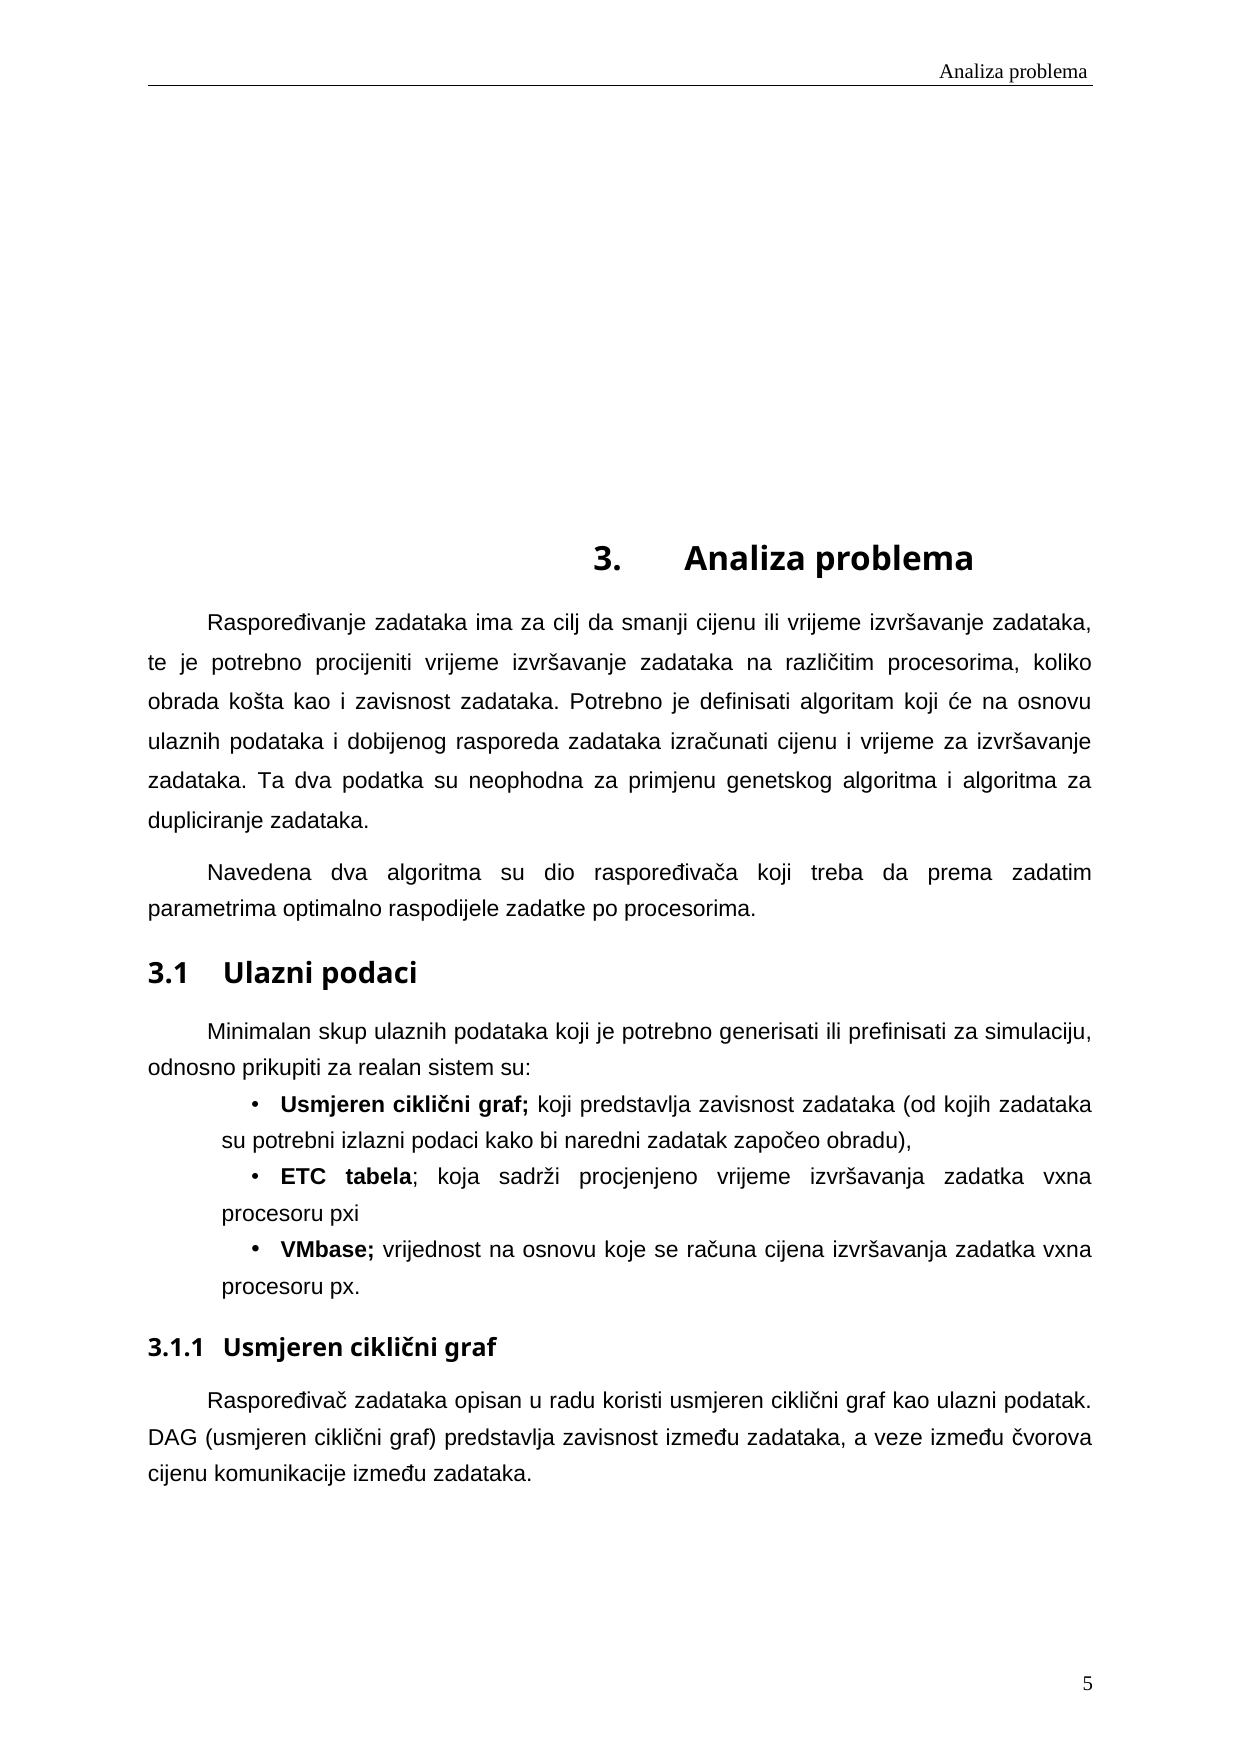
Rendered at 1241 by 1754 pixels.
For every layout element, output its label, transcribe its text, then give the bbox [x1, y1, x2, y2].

subtitle Analiza problema [148, 535, 974, 580]
list Usmjeren ciklični graf; koji predstavlja zavisnost zadataka (od kojih zadataka su potrebni izlazni podaci kako bi naredni zadatak započeo obradu), [192, 1091, 1093, 1153]
list ETC tabela; koja sadrži procjenjeno vrijeme izvršavanja zadatka vxna procesoru pxi [192, 1163, 1093, 1226]
subtitle Usmjeren ciklični graf [148, 1330, 1093, 1364]
text Raspoređivanje zadataka ima za cilj da smanji cijenu ili vrijeme izvršavanje zadataka, te je potrebno procijeniti vrijeme izvršavanje zadataka na različitim procesorima, koliko obrada košta kao i zavisnost zadataka. Potrebno je definisati algoritam koji će na osnovu ulaznih podataka i dobijenog rasporeda zadataka izračunati cijenu i vrijeme za izvršavanje zadataka. Ta dva podatka su neophodna za primjenu genetskog algoritma i algoritma za dupliciranje zadataka. [148, 609, 1093, 833]
text Raspoređivač zadataka opisan u radu koristi usmjeren ciklični graf kao ulazni podatak. DAG (usmjeren ciklični graf) predstavlja zavisnost između zadataka, a veze između čvorova cijenu komunikacije između zadataka. [148, 1387, 1093, 1486]
text Navedena dva algoritma su dio raspoređivača koji treba da prema zadatim parametrima optimalno raspodijele zadatke po procesorima. [148, 858, 1093, 921]
subtitle Ulazni podaci [148, 952, 1093, 992]
text Minimalan skup ulaznih podataka koji je potrebno generisati ili prefinisati za simulaciju, odnosno prikupiti za realan sistem su: [148, 1018, 1093, 1081]
list VMbase; vrijednost na osnovu koje se računa cijena izvršavanja zadatka vxna procesoru px. [192, 1236, 1093, 1299]
